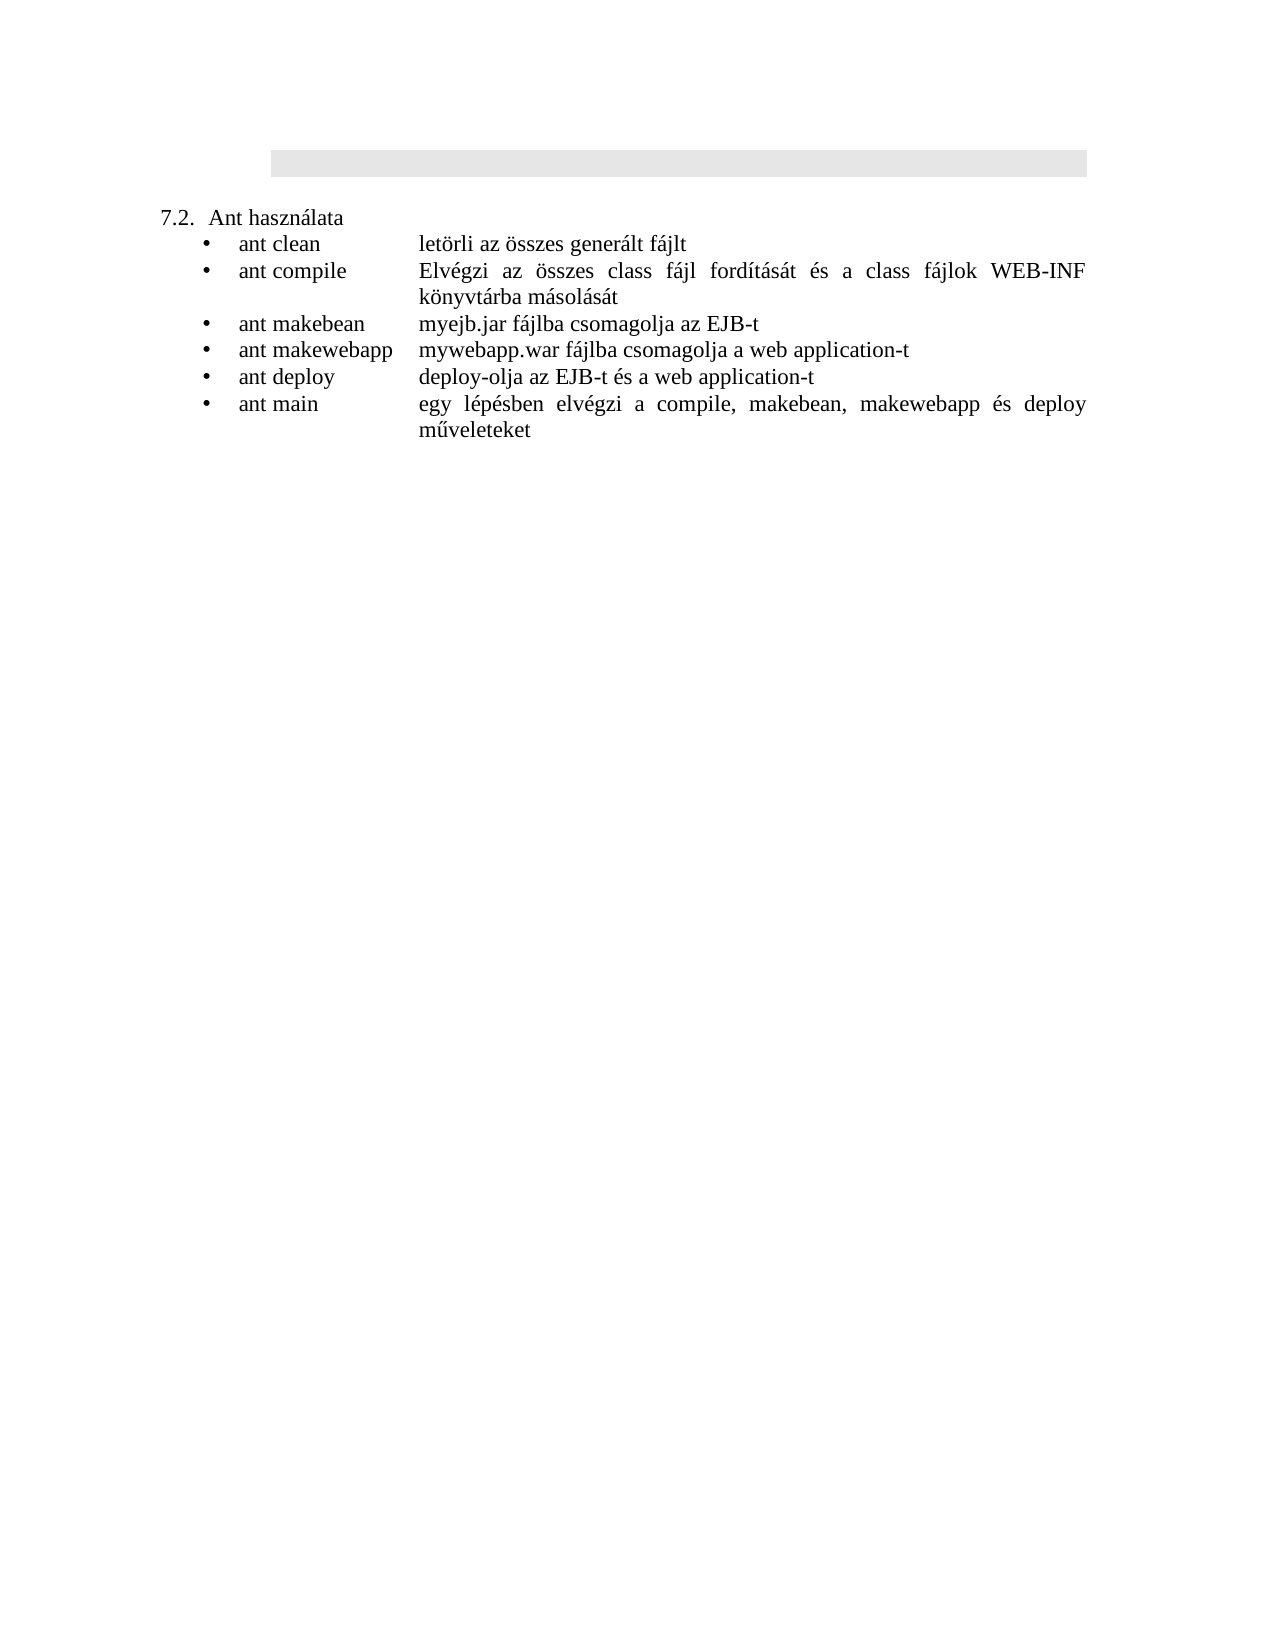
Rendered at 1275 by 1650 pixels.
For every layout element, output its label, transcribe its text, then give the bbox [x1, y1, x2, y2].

list ant main egy lépésben elvégzi a compile, makebean, makewebapp és deploy műveleteket [203, 389, 1087, 443]
list Ant használata [154, 203, 1087, 230]
list ant deploy deploy-olja az EJB-t és a web application-t [203, 363, 1087, 389]
list ant makebean myejb.jar fájlba csomagolja az EJB-t [203, 310, 1087, 336]
list ant compile Elvégzi az összes class fájl fordítását és a class fájlok WEB-INF könyvtárba másolását [203, 257, 1087, 310]
list ant clean letörli az összes generált fájlt [203, 230, 1087, 257]
list ant makewebapp mywebapp.war fájlba csomagolja a web application-t [203, 336, 1087, 363]
